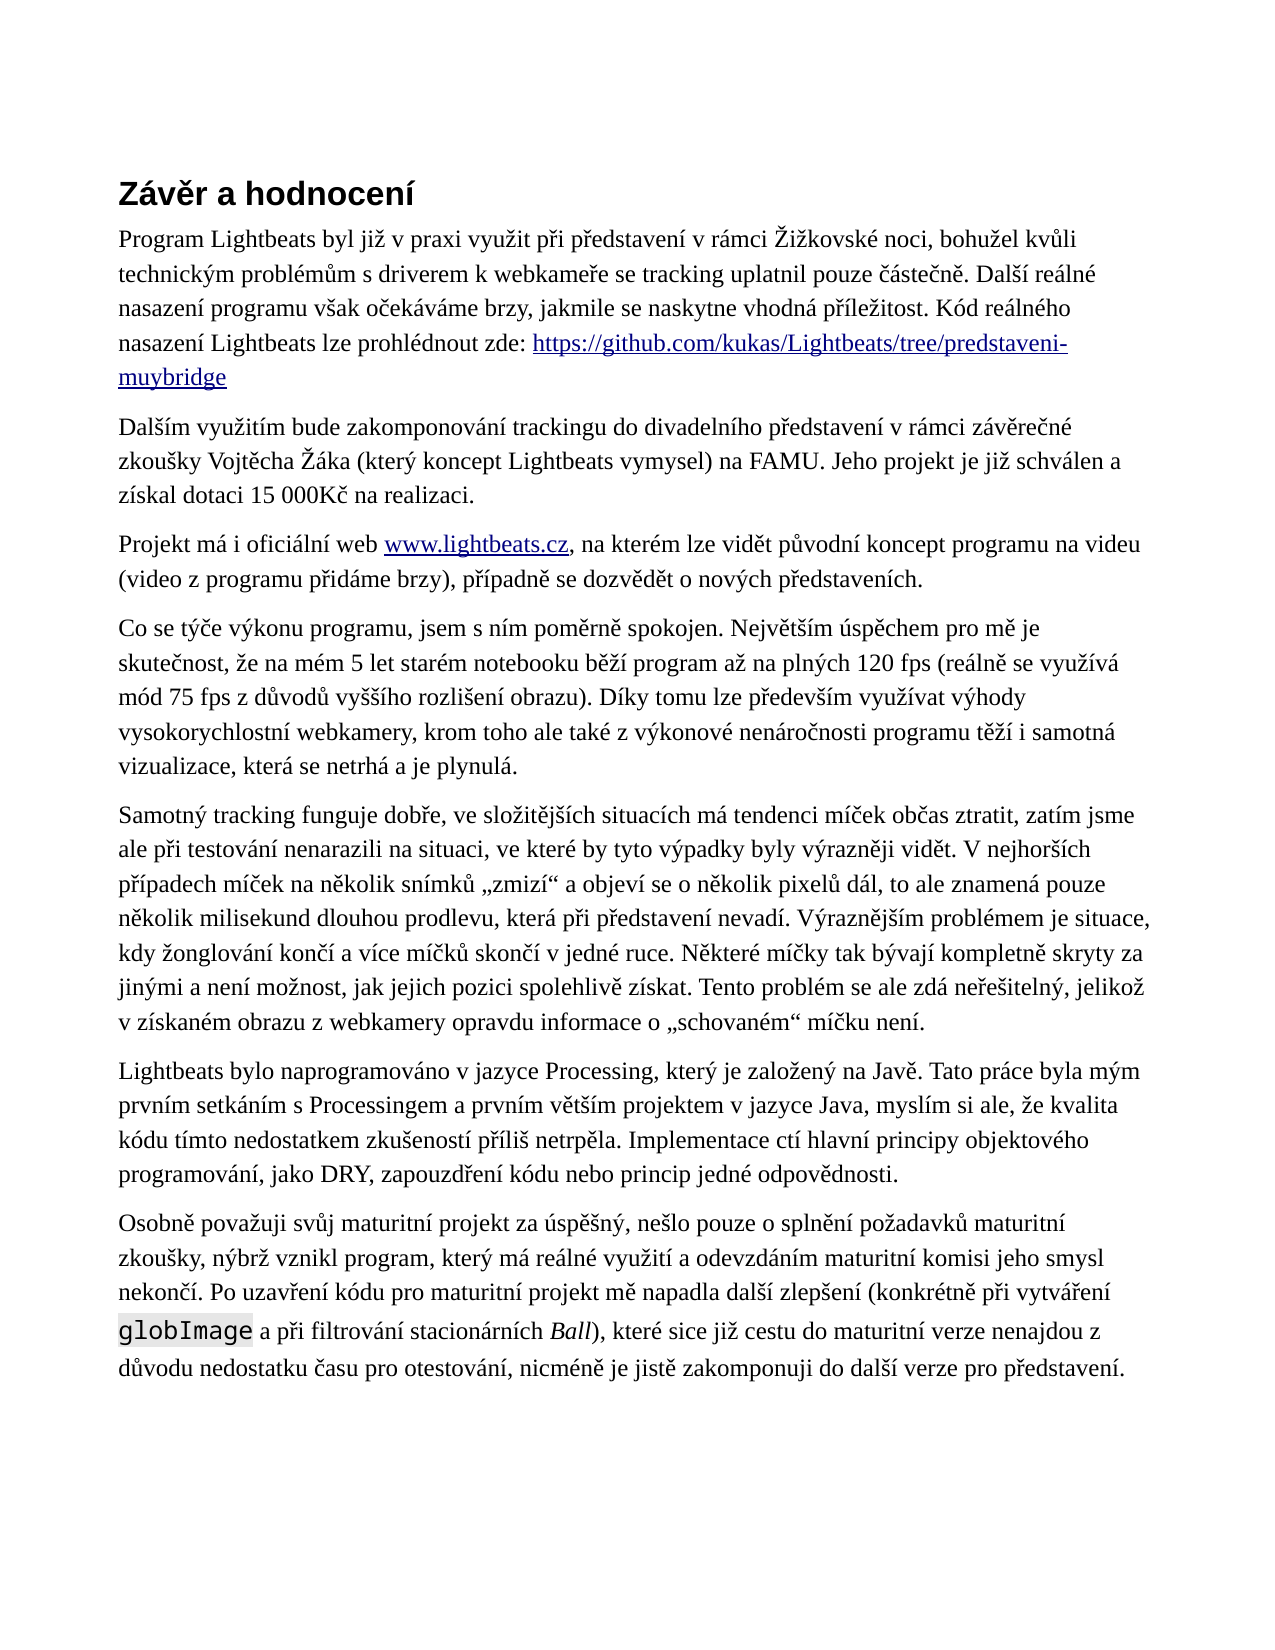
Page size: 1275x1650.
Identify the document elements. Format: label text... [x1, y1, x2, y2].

text Samotný tracking funguje dobře, ve složitějších situacích má tendenci míček občas ztratit, zatím jsme ale při testování nenarazili na situaci, ve které by tyto výpadky byly výrazněji vidět. V nejhorších případech míček na několik snímků „zmizí“ a objeví se o několik pixelů dál, to ale znamená pouze několik milisekund dlouhou prodlevu, která při představení nevadí. Výraznějším problémem je situace, kdy žonglování končí a více míčků skončí v jedné ruce. Některé míčky tak bývají kompletně skryty za jinými a není možnost, jak jejich pozici spolehlivě získat. Tento problém se ale zdá neřešitelný, jelikož v získaném obrazu z webkamery opravdu informace o „schovaném“ míčku není. [118, 800, 1157, 1036]
text Osobně považuji svůj maturitní projekt za úspěšný, nešlo pouze o splnění požadavků maturitní zkoušky, nýbrž vznikl program, který má reálné využití a odevzdáním maturitní komisi jeho smysl nekončí. Po uzavření kódu pro maturitní projekt mě napadla další zlepšení (konkrétně při vytváření globImage a při filtrování stacionárních Ball), které sice již cestu do maturitní verze nenajdou z důvodu nedostatku času pro otestování, nicméně je jistě zakomponuji do další verze pro představení. [118, 1208, 1157, 1382]
text Program Lightbeats byl již v praxi využit při představení v rámci Žižkovské noci, bohužel kvůli technickým problémům s driverem k webkameře se tracking uplatnil pouze částečně. Další reálné nasazení programu však očekáváme brzy, jakmile se naskytne vhodná příležitost. Kód reálného nasazení Lightbeats lze prohlédnout zde: https://github.com/kukas/Lightbeats/tree/predstaveni-muybridge [118, 224, 1157, 391]
text Projekt má i oficiální web www.lightbeats.cz, na kterém lze vidět původní koncept programu na videu (video z programu přidáme brzy), případně se dozvědět o nových představeních. [118, 529, 1157, 593]
text Co se týče výkonu programu, jsem s ním poměrně spokojen. Největším úspěchem pro mě je skutečnost, že na mém 5 let starém notebooku běží program až na plných 120 fps (reálně se využívá mód 75 fps z důvodů vyššího rozlišení obrazu). Díky tomu lze především využívat výhody vysokorychlostní webkamery, krom toho ale také z výkonové nenáročnosti programu těží i samotná vizualizace, která se netrhá a je plynulá. [118, 613, 1157, 780]
text Dalším využitím bude zakomponování trackingu do divadelního představení v rámci závěrečné zkoušky Vojtěcha Žáka (který koncept Lightbeats vymysel) na FAMU. Jeho projekt je již schválen a získal dotaci 15 000Kč na realizaci. [118, 412, 1157, 509]
text Lightbeats bylo naprogramováno v jazyce Processing, který je založený na Javě. Tato práce byla mým prvním setkáním s Processingem a prvním větším projektem v jazyce Java, myslím si ale, že kvalita kódu tímto nedostatkem zkušeností příliš netrpěla. Implementace ctí hlavní principy objektového programování, jako DRY, zapouzdření kódu nebo princip jedné odpovědnosti. [118, 1056, 1157, 1188]
subtitle Závěr a hodnocení [118, 173, 1157, 212]
